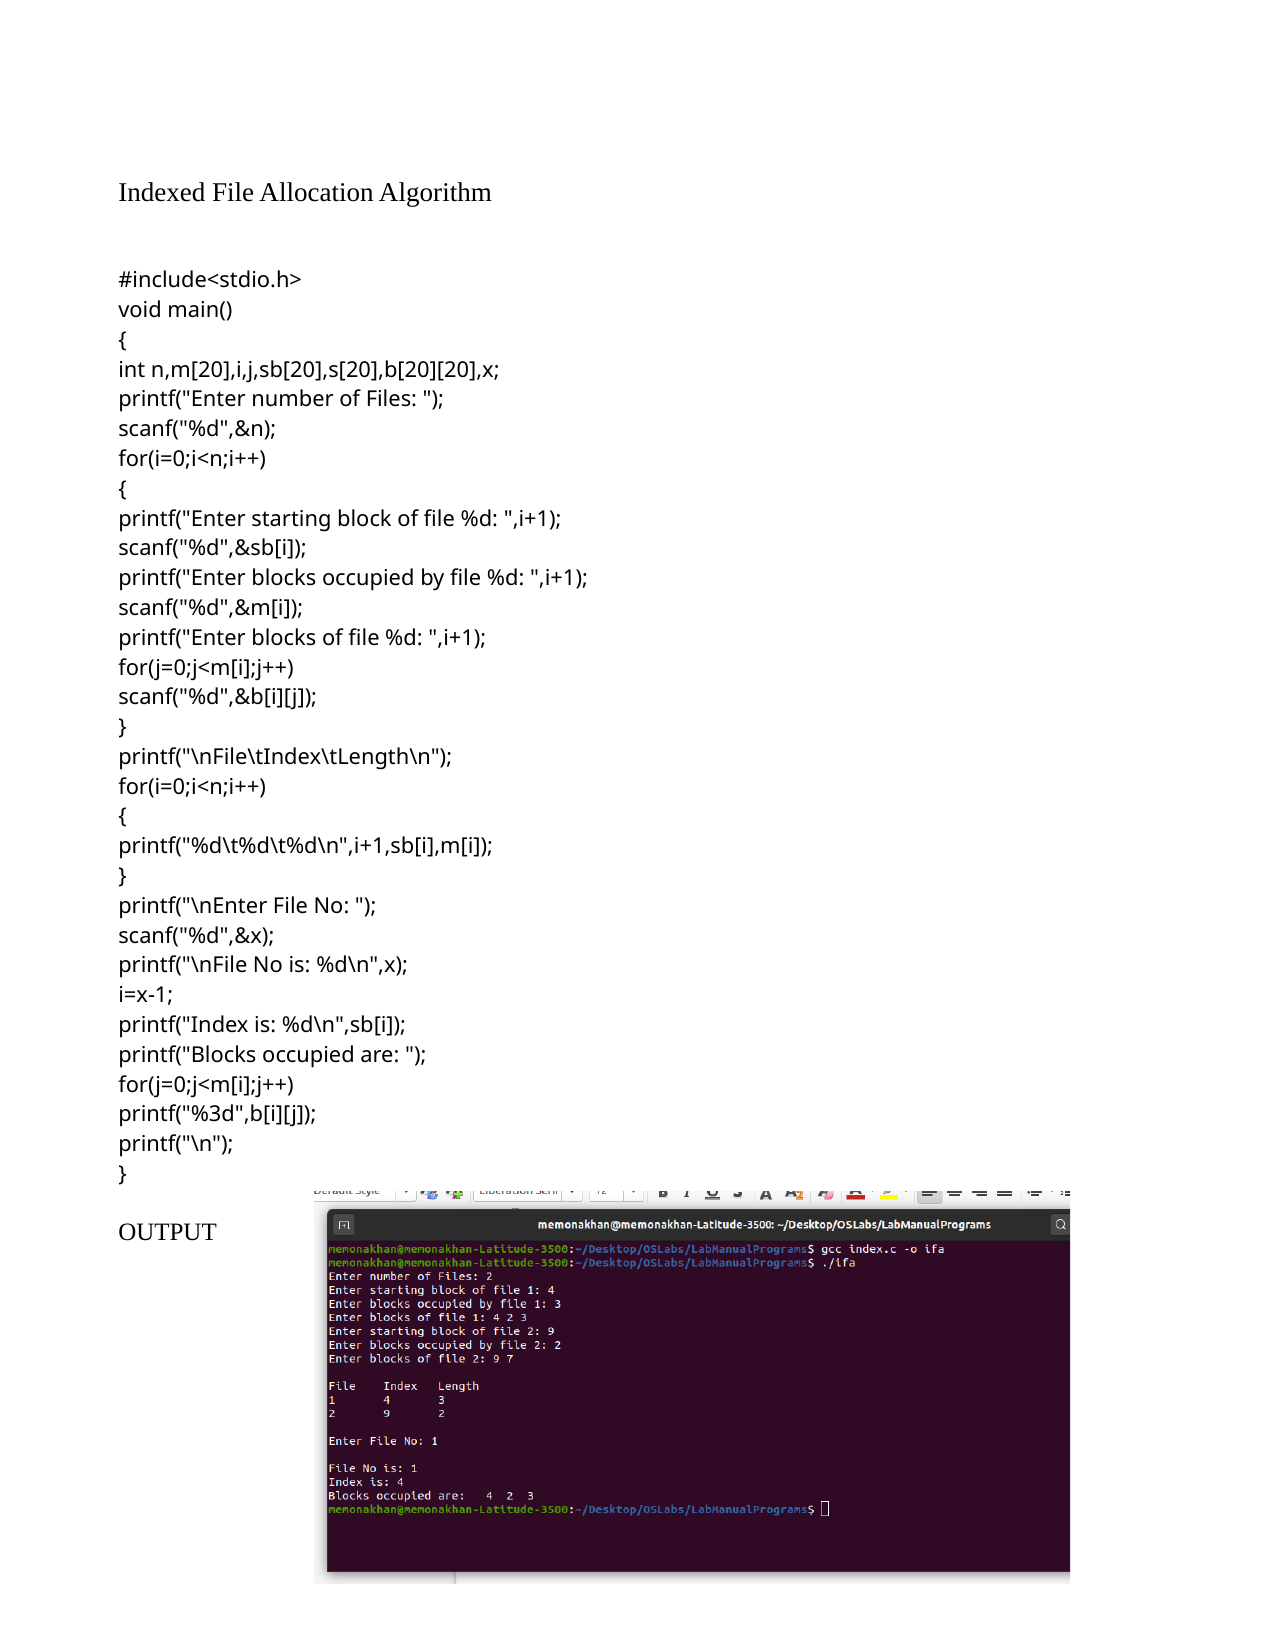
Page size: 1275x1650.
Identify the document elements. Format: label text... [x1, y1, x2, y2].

text void main() [118, 294, 1157, 324]
text scanf("%d",&sb[i]); [118, 532, 1157, 562]
text printf("Enter blocks of file %d: ",i+1); [118, 622, 1157, 652]
text scanf("%d",&b[i][j]); [118, 681, 1157, 711]
text #include<stdio.h> [118, 264, 1157, 294]
text printf("Enter blocks occupied by file %d: ",i+1); [118, 562, 1157, 592]
text for(i=0;i<n;i++) [118, 443, 1157, 473]
text i=x-1; [118, 979, 1157, 1009]
text printf("Index is: %d\n",sb[i]); [118, 1009, 1157, 1039]
text printf("\nFile No is: %d\n",x); [118, 949, 1157, 979]
text for(j=0;j<m[i];j++) [118, 1069, 1157, 1098]
text OUTPUT [118, 1217, 314, 1245]
text printf("\nEnter File No: "); [118, 890, 1157, 920]
text scanf("%d",&n); [118, 413, 1157, 443]
text Indexed File Allocation Algorithm [118, 176, 1157, 207]
text for(j=0;j<m[i];j++) [118, 652, 1157, 681]
text { [118, 473, 1157, 503]
text { [118, 801, 1157, 830]
text scanf("%d",&m[i]); [118, 592, 1157, 622]
text } [118, 1158, 1157, 1188]
text { [118, 324, 1157, 354]
text [1071, 1217, 1157, 1245]
text } [118, 860, 1157, 890]
text printf("%d\t%d\t%d\n",i+1,sb[i],m[i]); [118, 830, 1157, 860]
text printf("\nFile\tIndex\tLength\n"); [118, 741, 1157, 771]
text printf("\n"); [118, 1128, 1157, 1158]
text printf("Blocks occupied are: "); [118, 1039, 1157, 1069]
text printf("Enter number of Files: "); [118, 383, 1157, 413]
text for(i=0;i<n;i++) [118, 771, 1157, 801]
text scanf("%d",&x); [118, 920, 1157, 949]
picture [314, 1191, 1071, 1584]
text printf("Enter starting block of file %d: ",i+1); [118, 503, 1157, 532]
text } [118, 711, 1157, 741]
text printf("%3d",b[i][j]); [118, 1098, 1157, 1128]
text int n,m[20],i,j,sb[20],s[20],b[20][20],x; [118, 354, 1157, 383]
